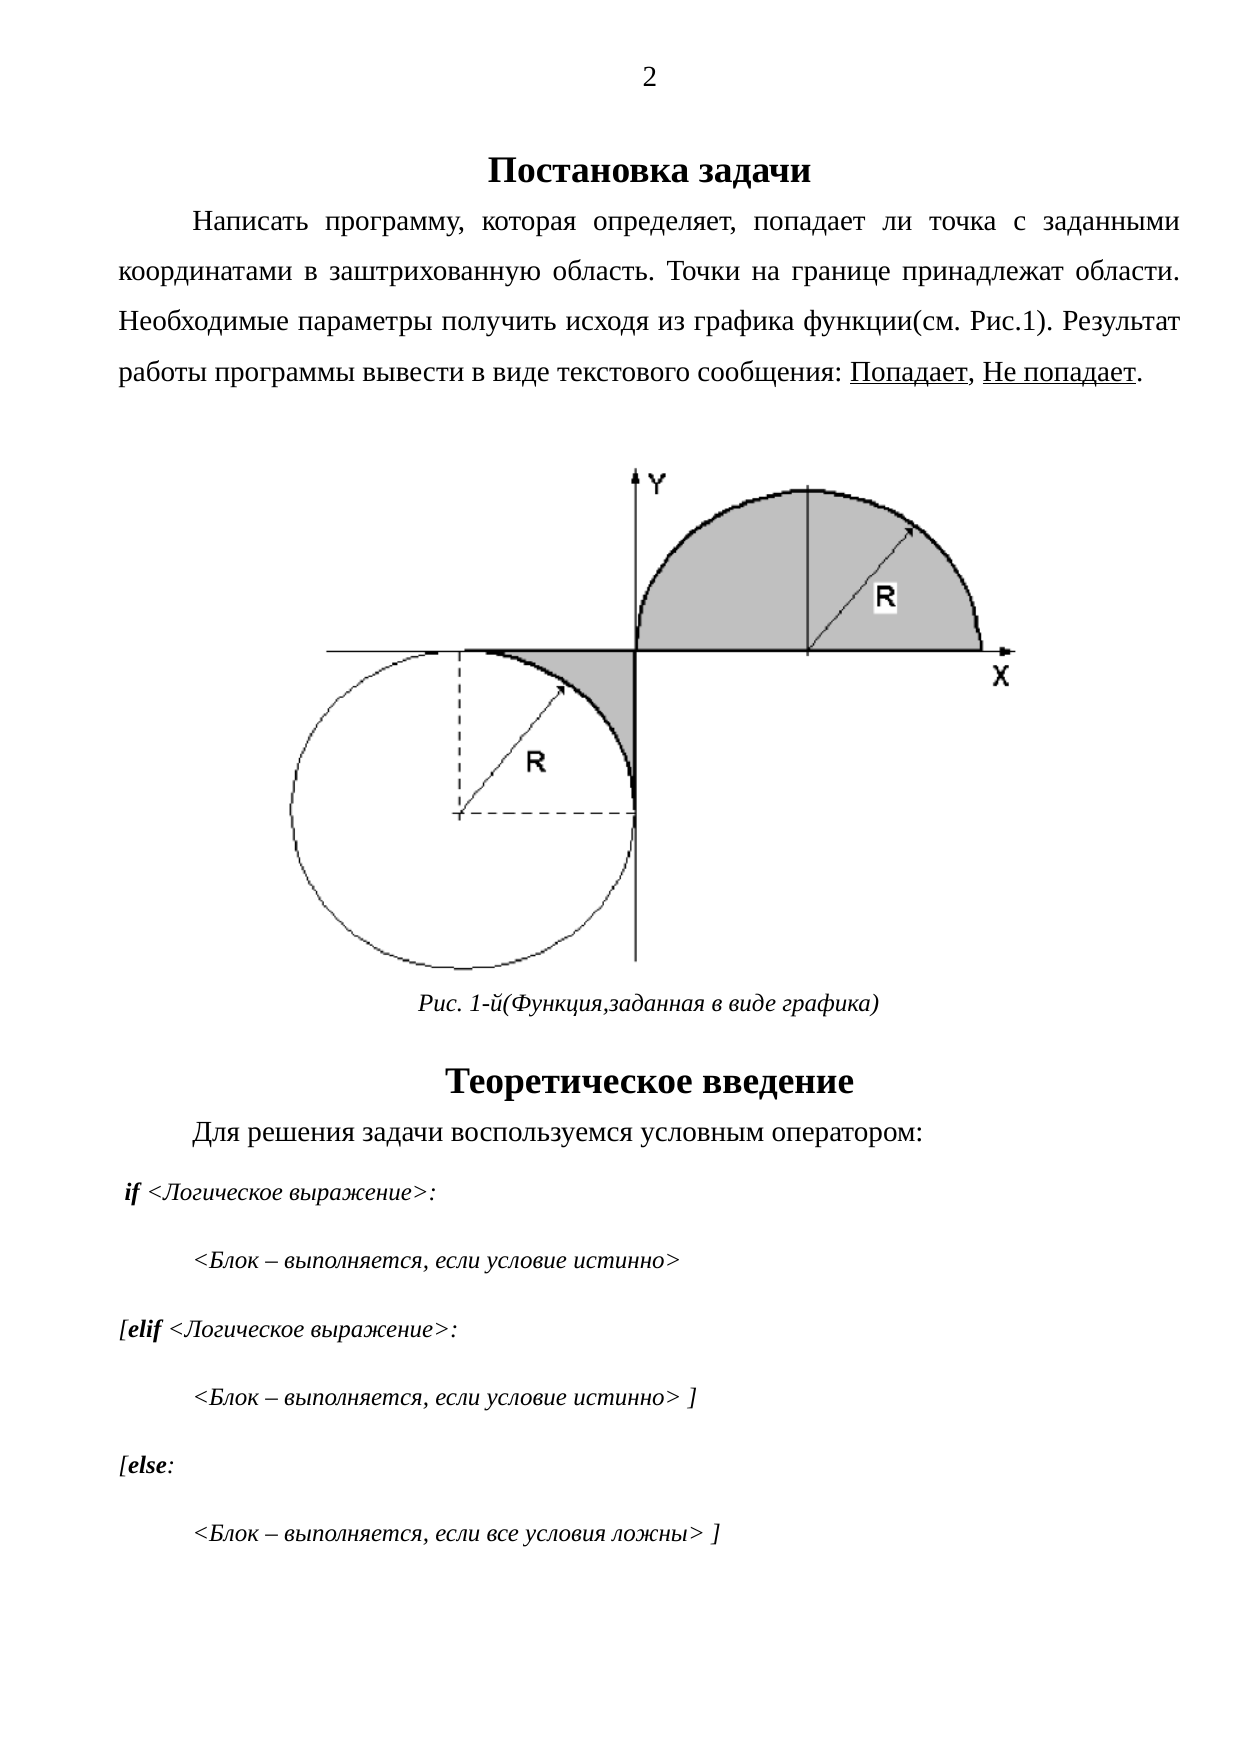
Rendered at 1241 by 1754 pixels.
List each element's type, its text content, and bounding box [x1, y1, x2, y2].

text <Блок – выполняется, если условие истинно> ] [118, 1382, 1181, 1411]
picture [203, 416, 1097, 989]
text [else: [118, 1450, 1181, 1479]
text <Блок – выполняется, если условие истинно> [118, 1246, 1181, 1274]
text [elif <Логическое выражение>: [118, 1314, 1181, 1342]
text if <Логическое выражение>: [118, 1177, 1181, 1206]
text <Блок – выполняется, если все условия ложны> ] [118, 1518, 1181, 1547]
subtitle Теоретическое введение [118, 1059, 1181, 1102]
subtitle Постановка задачи [118, 147, 1181, 190]
text Написать программу, которая определяет, попадает ли точка с заданными координатами в заштрихованную область. Точки на границе принадлежат области. Необходимые параметры получить исходя из графика функции(см. Рис.1). Результат работы программы вывести в виде текстового сообщения: Попадает, Не попадает. [118, 203, 1181, 387]
text Для решения задачи воспользуемся условным оператором: [118, 1114, 1181, 1148]
text Рис. 1-й(Функция,заданная в виде графика) [118, 416, 1181, 1017]
